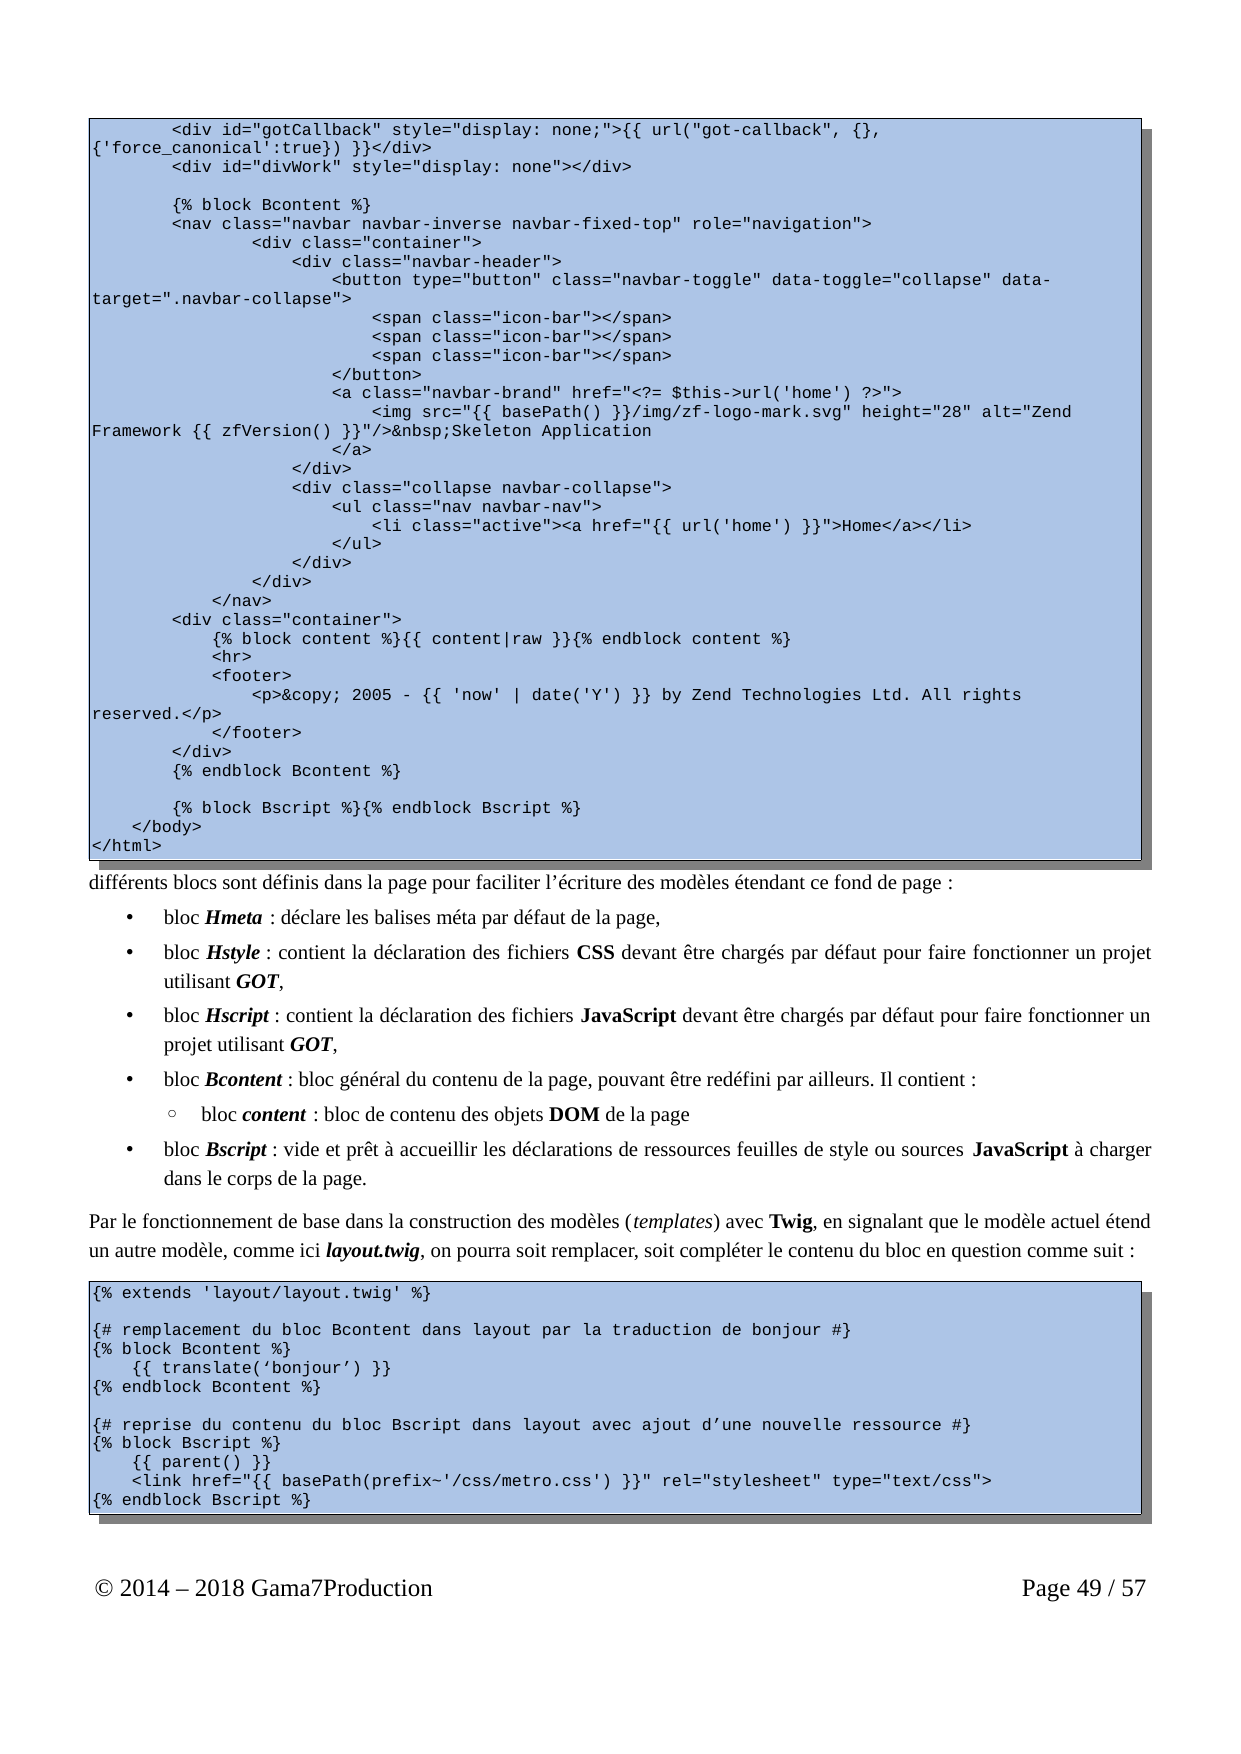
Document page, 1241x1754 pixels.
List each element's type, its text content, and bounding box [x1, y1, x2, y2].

text <ul class="nav navbar-nav"> [90, 495, 1141, 514]
text </ul> [90, 533, 1141, 552]
text <button type="button" class="navbar-toggle" data-toggle="collapse" data-target=".navbar-collapse"> [90, 269, 1141, 307]
text {{ parent() }} [90, 1451, 1141, 1470]
text <nav class="navbar navbar-inverse navbar-fixed-top" role="navigation"> [90, 212, 1141, 231]
text </a> [90, 439, 1141, 457]
text {% endblock Bcontent %} [90, 759, 1141, 778]
text différents blocs sont définis dans la page pour faciliter l’écriture des modèles étendant ce fond de page : [88, 870, 1152, 894]
text </div> [90, 740, 1141, 759]
list bloc Bcontent : bloc général du contenu de la page, pouvant être redéfini par ailleurs. Il contient : [126, 1067, 1152, 1091]
list bloc Hscript : contient la déclaration des fichiers JavaScript devant être chargés par défaut pour faire fonctionner un projet utilisant GOT, [126, 1003, 1152, 1056]
list bloc Bscript : vide et prêt à accueillir les déclarations de ressources feuilles de style ou sources JavaScript à charger dans le corps de la page. [126, 1137, 1152, 1189]
text </footer> [90, 721, 1141, 740]
text </body> [90, 816, 1141, 834]
text </nav> [90, 589, 1141, 608]
text Par le fonctionnement de base dans la construction des modèles (templates) avec Twig, en signalant que le modèle actuel étend un autre modèle, comme ici layout.twig, on pourra soit remplacer, soit compléter le contenu du bloc en question comme suit : [88, 1209, 1152, 1262]
text </button> [90, 363, 1141, 382]
text <footer> [90, 665, 1141, 684]
list bloc Hstyle : contient la déclaration des fichiers CSS devant être chargés par défaut pour faire fonctionner un projet utilisant GOT, [126, 940, 1152, 993]
text {% endblock Bscript %} [90, 1488, 1141, 1513]
text {% block Bscript %}{% endblock Bscript %} [90, 797, 1141, 816]
text {# reprise du contenu du bloc Bscript dans layout avec ajout d’une nouvelle ressource #} [90, 1413, 1141, 1432]
text <div class="container"> [90, 231, 1141, 250]
text {% block content %}{{ content|raw }}{% endblock content %} [90, 627, 1141, 646]
text <span class="icon-bar"></span> [90, 326, 1141, 344]
text <hr> [90, 646, 1141, 665]
text <link href="{{ basePath(prefix~'/css/metro.css') }}" rel="stylesheet" type="text/css"> [90, 1470, 1141, 1488]
text </div> [90, 571, 1141, 589]
text </div> [90, 552, 1141, 571]
text {% block Bcontent %} [90, 1338, 1141, 1357]
text <div class="container"> [90, 608, 1141, 627]
text {% extends 'layout/layout.twig' %} [90, 1282, 1141, 1300]
list bloc content : bloc de contenu des objets DOM de la page [163, 1102, 1152, 1126]
list bloc Hmeta : déclare les balises méta par défaut de la page, [126, 905, 1152, 929]
text <span class="icon-bar"></span> [90, 307, 1141, 326]
text </div> [90, 457, 1141, 476]
text <span class="icon-bar"></span> [90, 344, 1141, 363]
text {% endblock Bcontent %} [90, 1375, 1141, 1394]
text <div id="divWork" style="display: none"></div> [90, 156, 1141, 175]
text {# remplacement du bloc Bcontent dans layout par la traduction de bonjour #} [90, 1319, 1141, 1338]
text <a class="navbar-brand" href="<?= $this->url('home') ?>"> [90, 382, 1141, 401]
text {% block Bcontent %} [90, 193, 1141, 212]
text {% block Bscript %} [90, 1432, 1141, 1451]
text <img src="{{ basePath() }}/img/zf-logo-mark.svg" height="28" alt="Zend Framework {{ zfVersion() }}"/>&nbsp;Skeleton Application [90, 401, 1141, 439]
text <li class="active"><a href="{{ url('home') }}">Home</a></li> [90, 514, 1141, 533]
text {{ translate(‘bonjour’) }} [90, 1357, 1141, 1375]
text <div class="navbar-header"> [90, 250, 1141, 269]
text </html> [90, 834, 1141, 859]
text <p>&copy; 2005 - {{ 'now' | date('Y') }} by Zend Technologies Ltd. All rights reserved.</p> [90, 684, 1141, 721]
text <div class="collapse navbar-collapse"> [90, 476, 1141, 495]
text <div id="gotCallback" style="display: none;">{{ url("got-callback", {}, {'force_canonical':true}) }}</div> [90, 119, 1141, 156]
